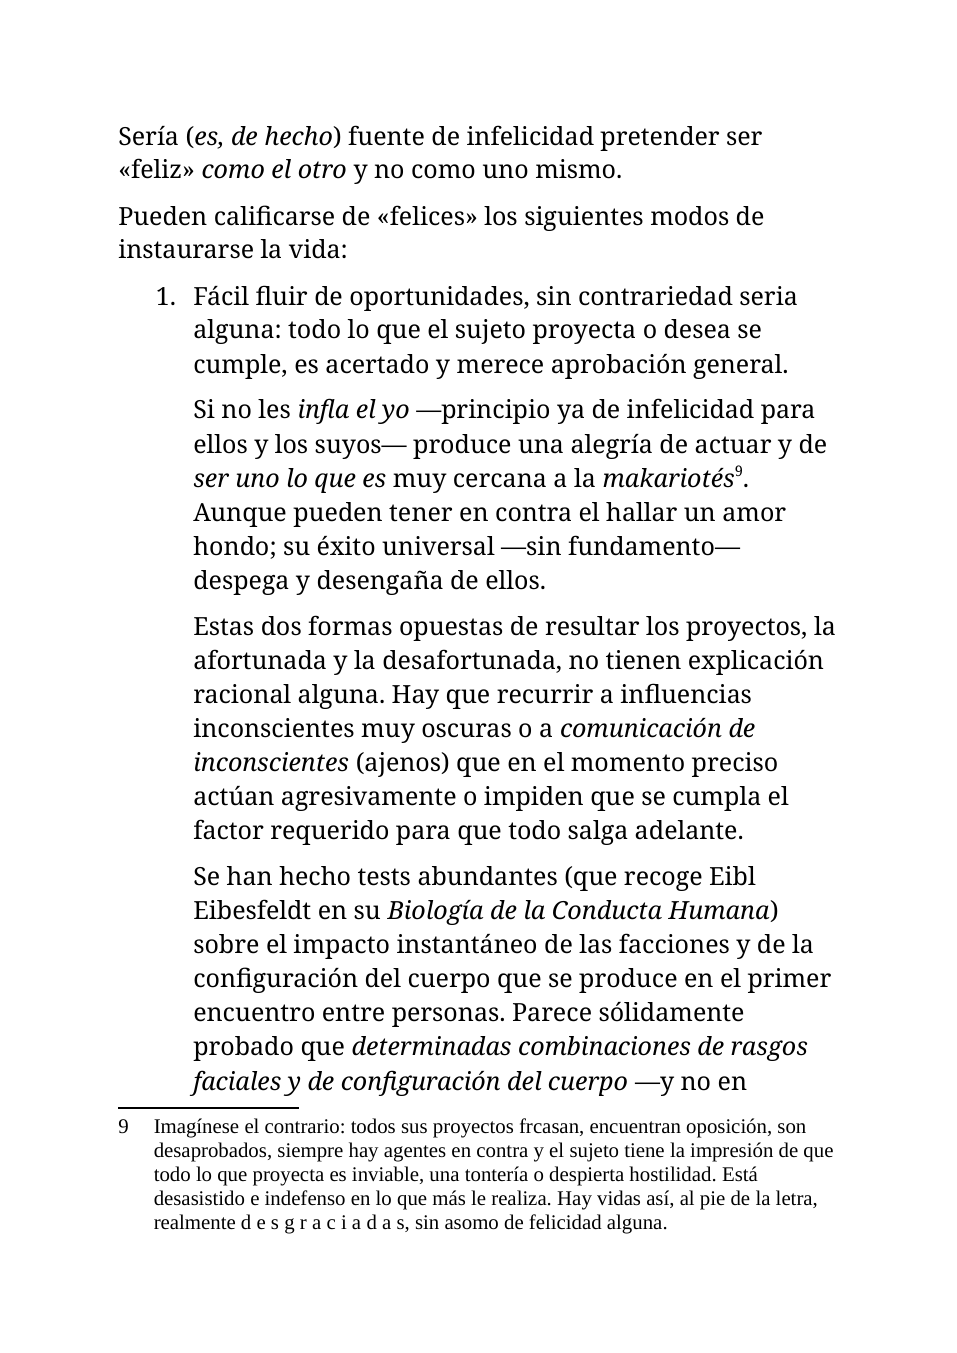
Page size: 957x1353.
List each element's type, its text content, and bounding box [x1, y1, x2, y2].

list Estas dos formas opuestas de resultar los proyectos, la afortunada y la desafortunada, no tienen explicación racional alguna. Hay que recurrir a influencias inconscientes muy oscuras o a comunicación de inconscientes (ajenos) que en el momento preciso actúan agresivamente o impiden que se cumpla el factor requerido para que todo salga adelante. [156, 608, 838, 847]
list Imagínese el contrario: todos sus proyectos frcasan, encuentran oposición, son desaprobados, siempre hay agentes en contra y el sujeto tiene la impresión de que todo lo que proyecta es inviable, una tontería o despierta hostilidad. Está desasistido e indefenso en lo que más le realiza. Hay vidas así, al pie de la letra, realmente d e s g r a c i a d a s, sin asomo de felicidad alguna. [118, 1114, 838, 1234]
list Fácil fluir de oportunidades, sin contrariedad seria alguna: todo lo que el sujeto proyecta o desea se cumple, es acertado y merece aprobación general. [156, 278, 838, 380]
list Si no les infla el yo —principio ya de infelicidad para ellos y los suyos— produce una alegría de actuar y de ser uno lo que es muy cercana a la makariotés. Aunque pueden tener en contra el hallar un amor hondo; su éxito universal —sin fundamento— despega y desengaña de ellos. [156, 392, 838, 597]
list Se han hecho tests abundantes (que recoge Eibl Eibesfeldt en su Biología de la Conducta Humana) sobre el impacto instantáneo de las facciones y de la configuración del cuerpo que se produce en el primer encuentro entre personas. Parece sólidamente probado que determinadas combinaciones de rasgos faciales y de configuración del cuerpo —y no en [156, 859, 838, 1097]
text Sería (es, de hecho) fuente de infelicidad pretender ser «feliz» como el otro y no como uno mismo. [118, 118, 838, 186]
text Pueden calificarse de «felices» los siguientes modos de instaurarse la vida: [118, 198, 838, 266]
